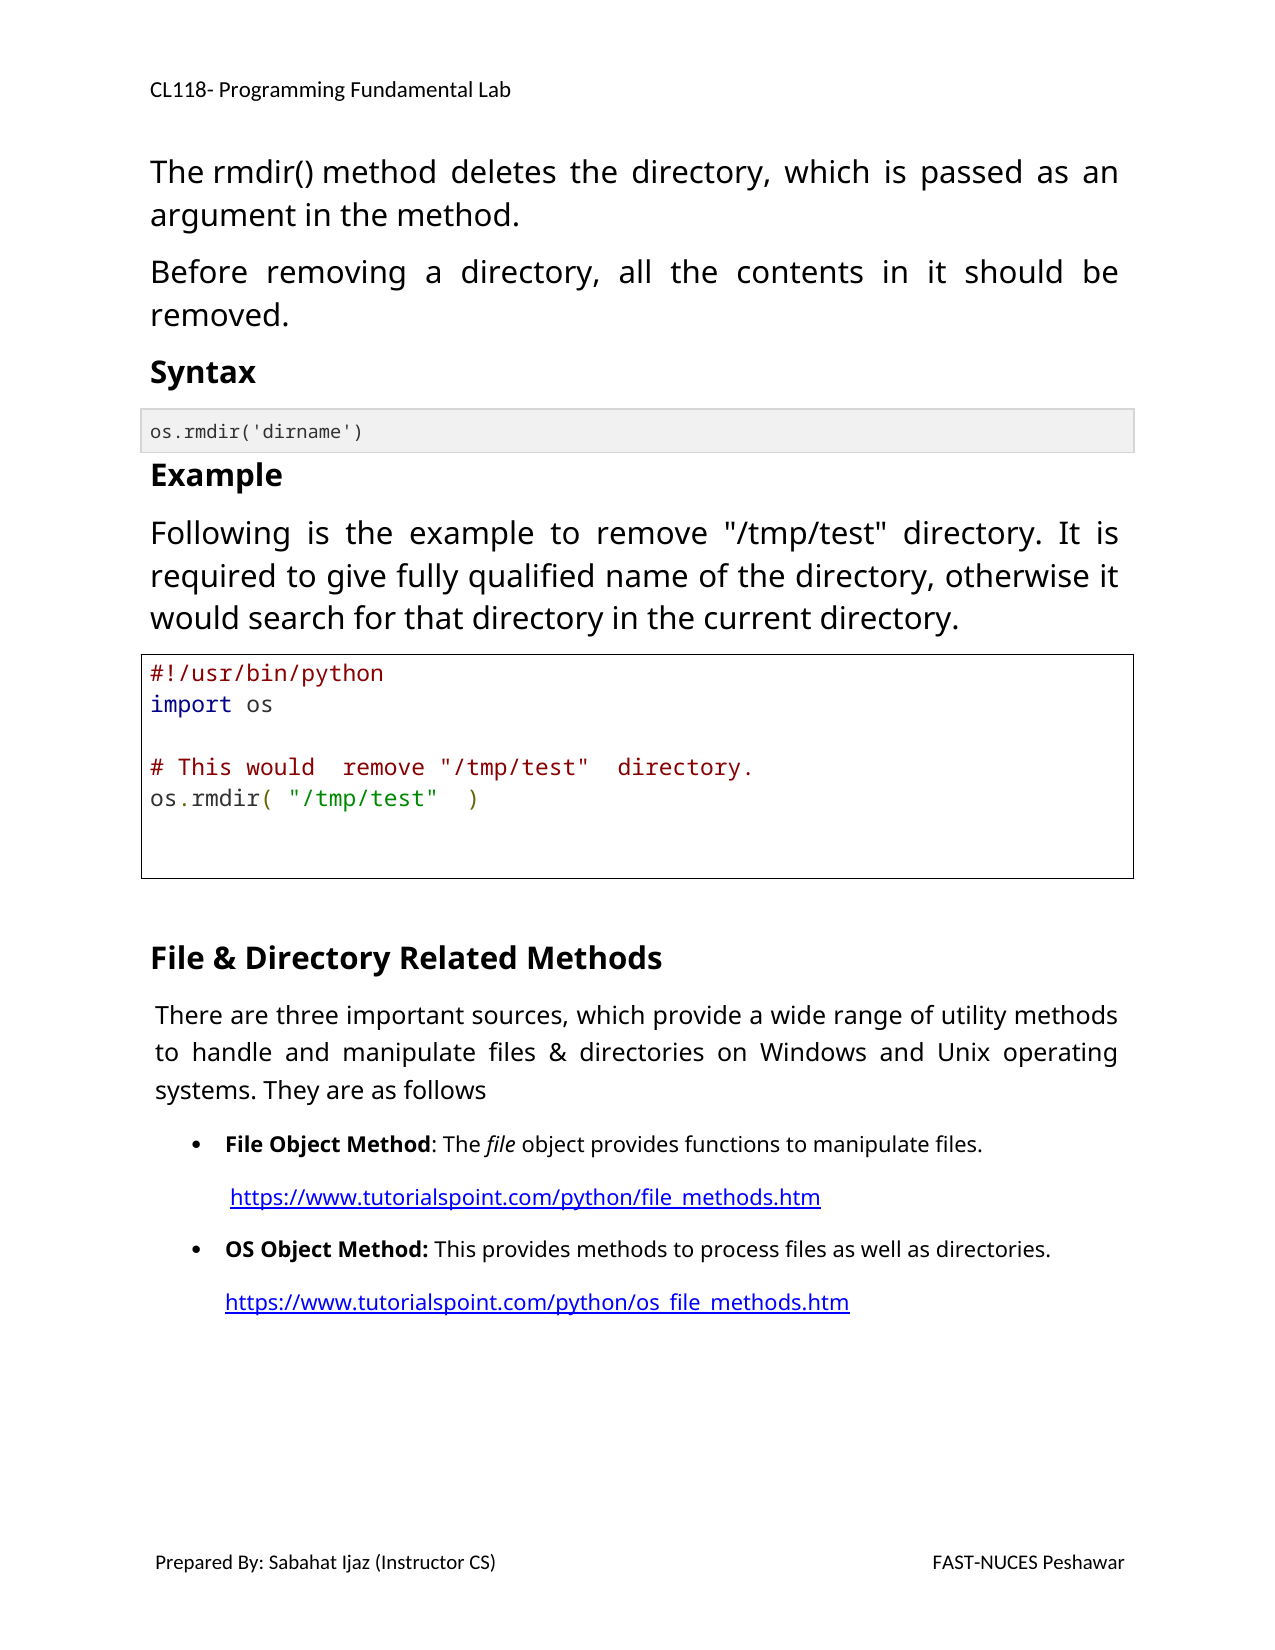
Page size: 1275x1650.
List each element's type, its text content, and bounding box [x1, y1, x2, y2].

text os.rmdir( "/tmp/test" ) [142, 779, 1133, 878]
text import os [150, 688, 1125, 719]
text https://www.tutorialspoint.com/python/os_file_methods.htm [225, 1279, 1120, 1316]
list OS Object Method: This provides methods to process files as well as directories. [192, 1226, 1120, 1264]
list File Object Method: The file object provides functions to manipulate files. [192, 1121, 1120, 1159]
text Example [150, 453, 1120, 496]
text File & Directory Related Methods [150, 936, 1120, 979]
text The rmdir() method deletes the directory, which is passed as an argument in the method. [150, 150, 1120, 235]
text os.rmdir('dirname') [142, 410, 1133, 452]
text Syntax [150, 350, 1120, 393]
text Following is the example to remove "/tmp/test" directory. It is required to give fully qualified name of the directory, otherwise it would search for that directory in the current directory. [150, 511, 1120, 639]
text Before removing a directory, all the contents in it should be removed. [150, 250, 1120, 335]
text https://www.tutorialspoint.com/python/file_methods.htm [230, 1174, 1120, 1211]
text #!/usr/bin/python [142, 655, 1133, 688]
text # This would remove "/tmp/test" directory. [150, 751, 1125, 779]
text There are three important sources, which provide a wide range of utility methods to handle and manipulate files & directories on Windows and Unix operating systems. They are as follows [155, 994, 1120, 1106]
